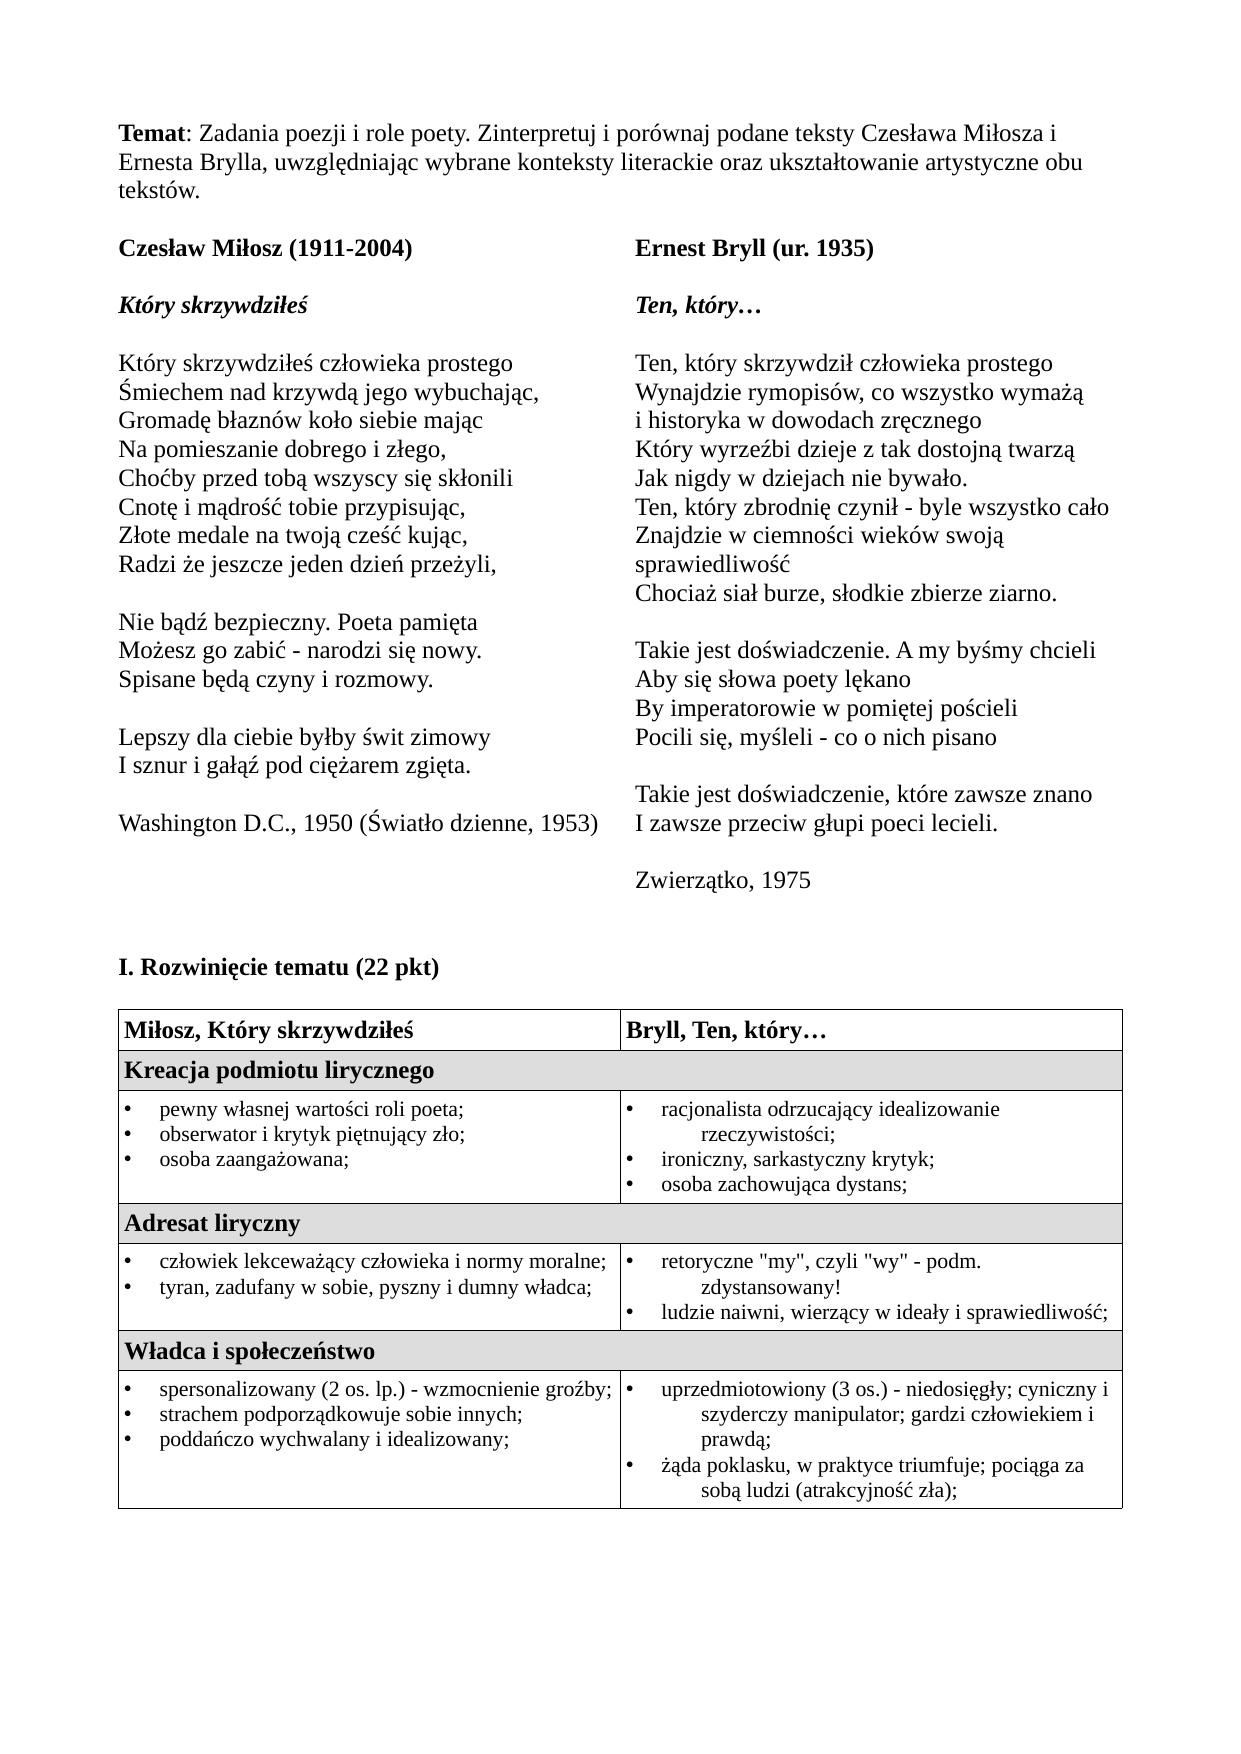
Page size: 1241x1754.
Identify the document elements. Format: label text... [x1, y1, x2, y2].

text Washington D.C., 1950 (Światło dzienne, 1953) [118, 808, 605, 837]
text I. Rozwinięcie tematu (22 pkt) [118, 952, 1122, 981]
table_cell człowiek lekceważący człowieka i normy moralne; tyran, zadufany w sobie, pyszny i dumny władca; [119, 1244, 620, 1330]
table_header Bryll, Ten, który… [621, 1010, 1122, 1050]
text Chociaż siał burze, słodkie zbierze ziarno. [635, 578, 1122, 607]
text I sznur i gałąź pod ciężarem zgięta. [118, 751, 605, 779]
text Ernest Bryll (ur. 1935) [635, 233, 1122, 262]
text Gromadę błaznów koło siebie mając [118, 406, 605, 434]
text Wynajdzie rymopisów, co wszystko wymażą [635, 377, 1122, 406]
text I zawsze przeciw głupi poeci lecieli. [635, 808, 1122, 837]
table_cell uprzedmiotowiony (3 os.) - niedosięgły; cyniczny i szyderczy manipulator; gardzi człowiekiem i prawdą; żąda poklasku, w praktyce triumfuje; pociąga za sobą ludzi (atrakcyjność zła); [621, 1371, 1122, 1508]
text By imperatorowie w pomiętej pościeli [635, 693, 1122, 722]
table_cell Władca i społeczeństwo [119, 1331, 1122, 1370]
text Lepszy dla ciebie byłby świt zimowy [118, 722, 605, 751]
text Znajdzie w ciemności wieków swoją sprawiedliwość [635, 521, 1122, 578]
text Cnotę i mądrość tobie przypisując, [118, 492, 605, 521]
text Złote medale na twoją cześć kując, [118, 521, 605, 549]
table_cell racjonalista odrzucający idealizowanie rzeczywistości; ironiczny, sarkastyczny krytyk; osoba zachowująca dystans; [621, 1091, 1122, 1202]
text Nie bądź bezpieczny. Poeta pamięta [118, 607, 605, 636]
text Temat: Zadania poezji i role poety. Zinterpretuj i porównaj podane teksty Czesława Miłosza i Ernesta Brylla, uwzględniając wybrane konteksty literackie oraz ukształtowanie artystyczne obu tekstów. [118, 118, 1122, 204]
text Choćby przed tobą wszyscy się skłonili [118, 463, 605, 492]
text Radzi że jeszcze jeden dzień przeżyli, [118, 549, 605, 578]
text i historyka w dowodach zręcznego [635, 406, 1122, 434]
text Na pomieszanie dobrego i złego, [118, 434, 605, 463]
text Zwierzątko, 1975 [635, 866, 1122, 894]
table_cell Adresat liryczny [119, 1204, 1122, 1243]
text Ten, który… [635, 291, 1122, 319]
text Ten, który skrzywdził człowieka prostego [635, 348, 1122, 377]
table_cell retoryczne "my", czyli "wy" - podm. zdystansowany! ludzie naiwni, wierzący w ideały i sprawiedliwość; [621, 1244, 1122, 1330]
table_cell Kreacja podmiotu lirycznego [119, 1051, 1122, 1090]
text Takie jest doświadczenie. A my byśmy chcieli [635, 636, 1122, 664]
text Czesław Miłosz (1911-2004) [118, 233, 605, 262]
text Ten, który zbrodnię czynił - byle wszystko cało [635, 492, 1122, 521]
text Który skrzywdziłeś człowieka prostego [118, 348, 605, 377]
text Takie jest doświadczenie, które zawsze znano [635, 779, 1122, 808]
text Który skrzywdziłeś [118, 291, 605, 319]
text Śmiechem nad krzywdą jego wybuchając, [118, 377, 605, 406]
table_cell pewny własnej wartości roli poeta; obserwator i krytyk piętnujący zło; osoba zaangażowana; [119, 1091, 620, 1202]
text Który wyrzeźbi dzieje z tak dostojną twarzą [635, 434, 1122, 463]
text Aby się słowa poety lękano [635, 664, 1122, 693]
table_header Miłosz, Który skrzywdziłeś [119, 1010, 620, 1050]
text Spisane będą czyny i rozmowy. [118, 664, 605, 693]
text Możesz go zabić - narodzi się nowy. [118, 636, 605, 664]
table_cell spersonalizowany (2 os. lp.) - wzmocnienie groźby; strachem podporządkowuje sobie innych; poddańczo wychwalany i idealizowany; [119, 1371, 620, 1508]
text Pocili się, myśleli - co o nich pisano [635, 722, 1122, 751]
text Jak nigdy w dziejach nie bywało. [635, 463, 1122, 492]
